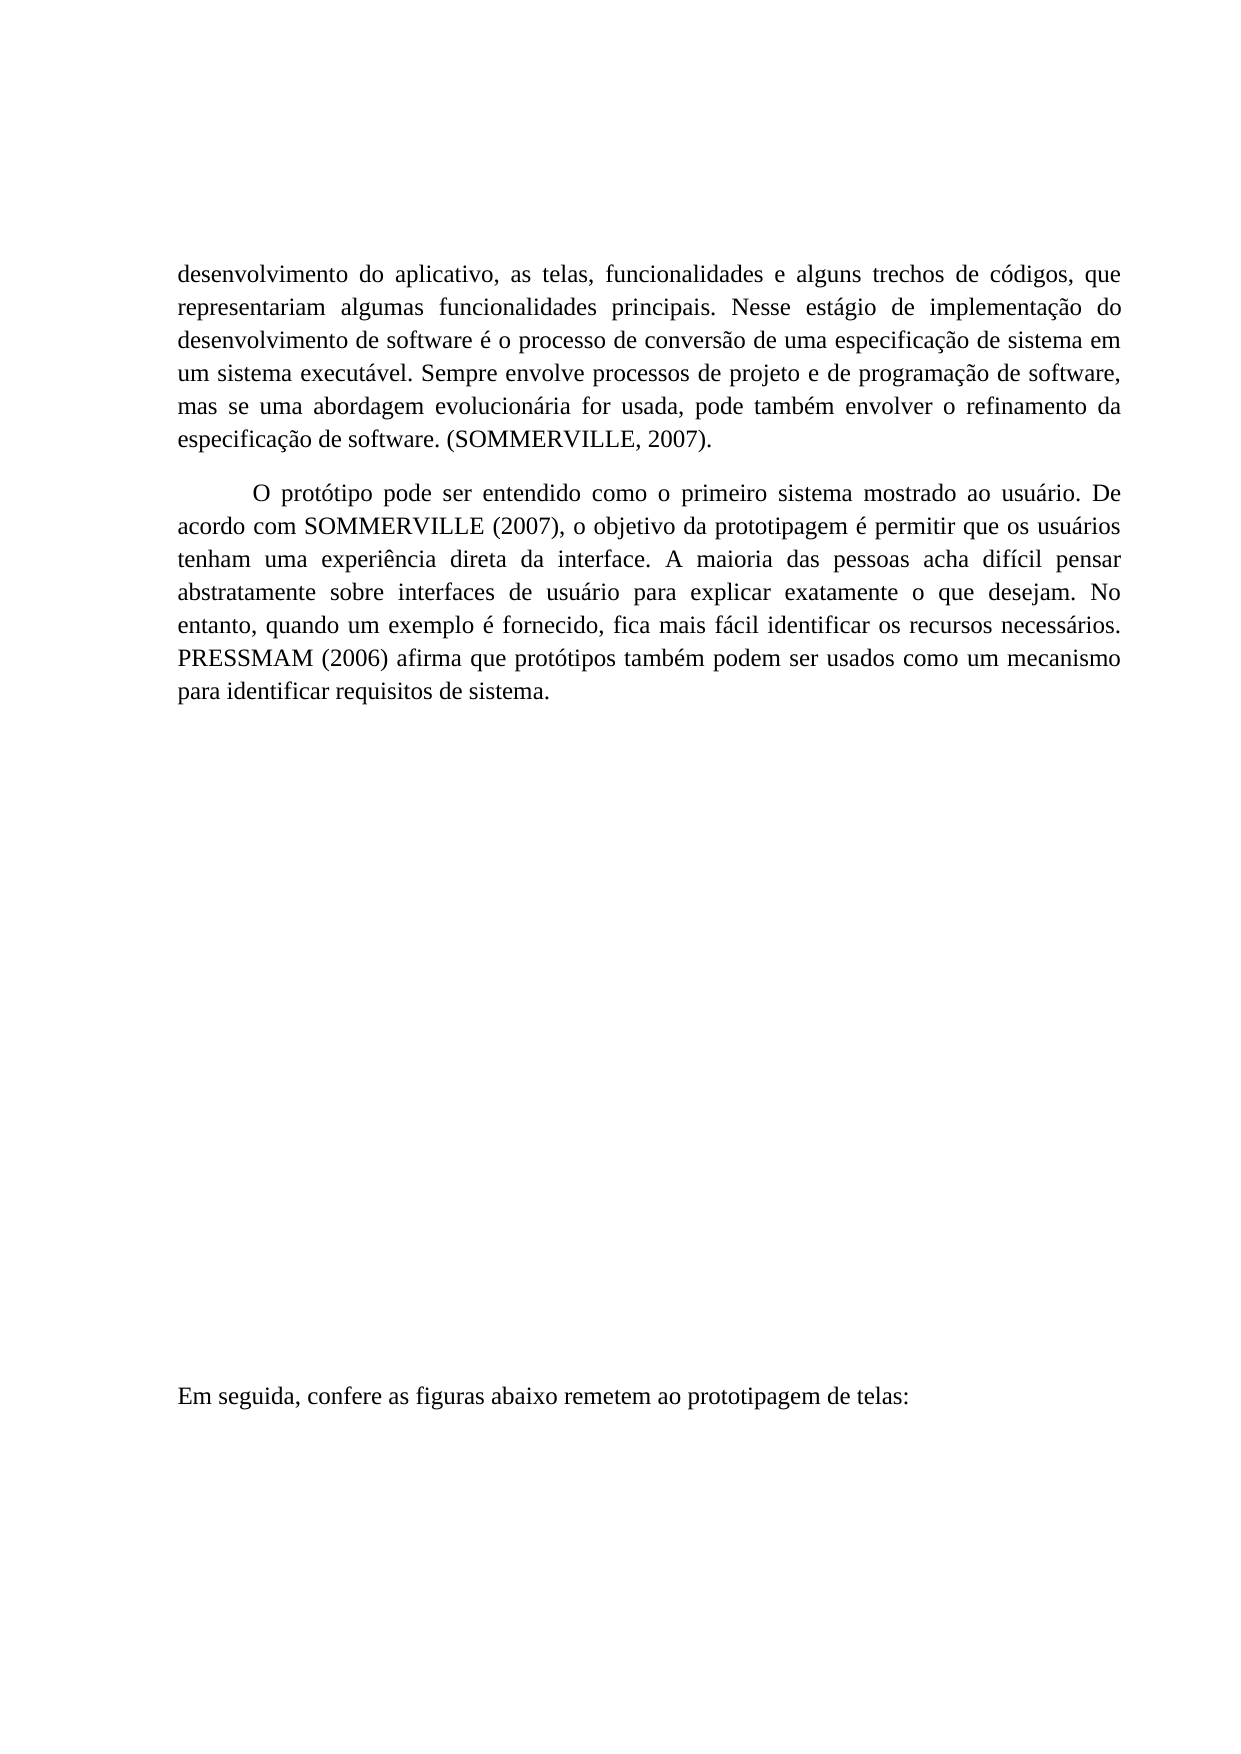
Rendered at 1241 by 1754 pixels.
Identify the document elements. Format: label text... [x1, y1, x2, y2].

text desenvolvimento do aplicativo, as telas, funcionalidades e alguns trechos de códigos, que representariam algumas funcionalidades principais. Nesse estágio de implementação do desenvolvimento de software é o processo de conversão de uma especificação de sistema em um sistema executável. Sempre envolve processos de projeto e de programação de software, mas se uma abordagem evolucionária for usada, pode também envolver o refinamento da especificação de software. (SOMMERVILLE, 2007). [177, 259, 1122, 453]
text O protótipo pode ser entendido como o primeiro sistema mostrado ao usuário. De acordo com SOMMERVILLE (2007), o objetivo da prototipagem é permitir que os usuários tenham uma experiência direta da interface. A maioria das pessoas acha difícil pensar abstratamente sobre interfaces de usuário para explicar exatamente o que desejam. No entanto, quando um exemplo é fornecido, fica mais fácil identificar os recursos necessários. PRESSMAM (2006) afirma que protótipos também podem ser usados como um mecanismo para identificar requisitos de sistema. [177, 478, 1122, 705]
text Em seguida, confere as figuras abaixo remetem ao prototipagem de telas: [177, 1381, 1122, 1410]
